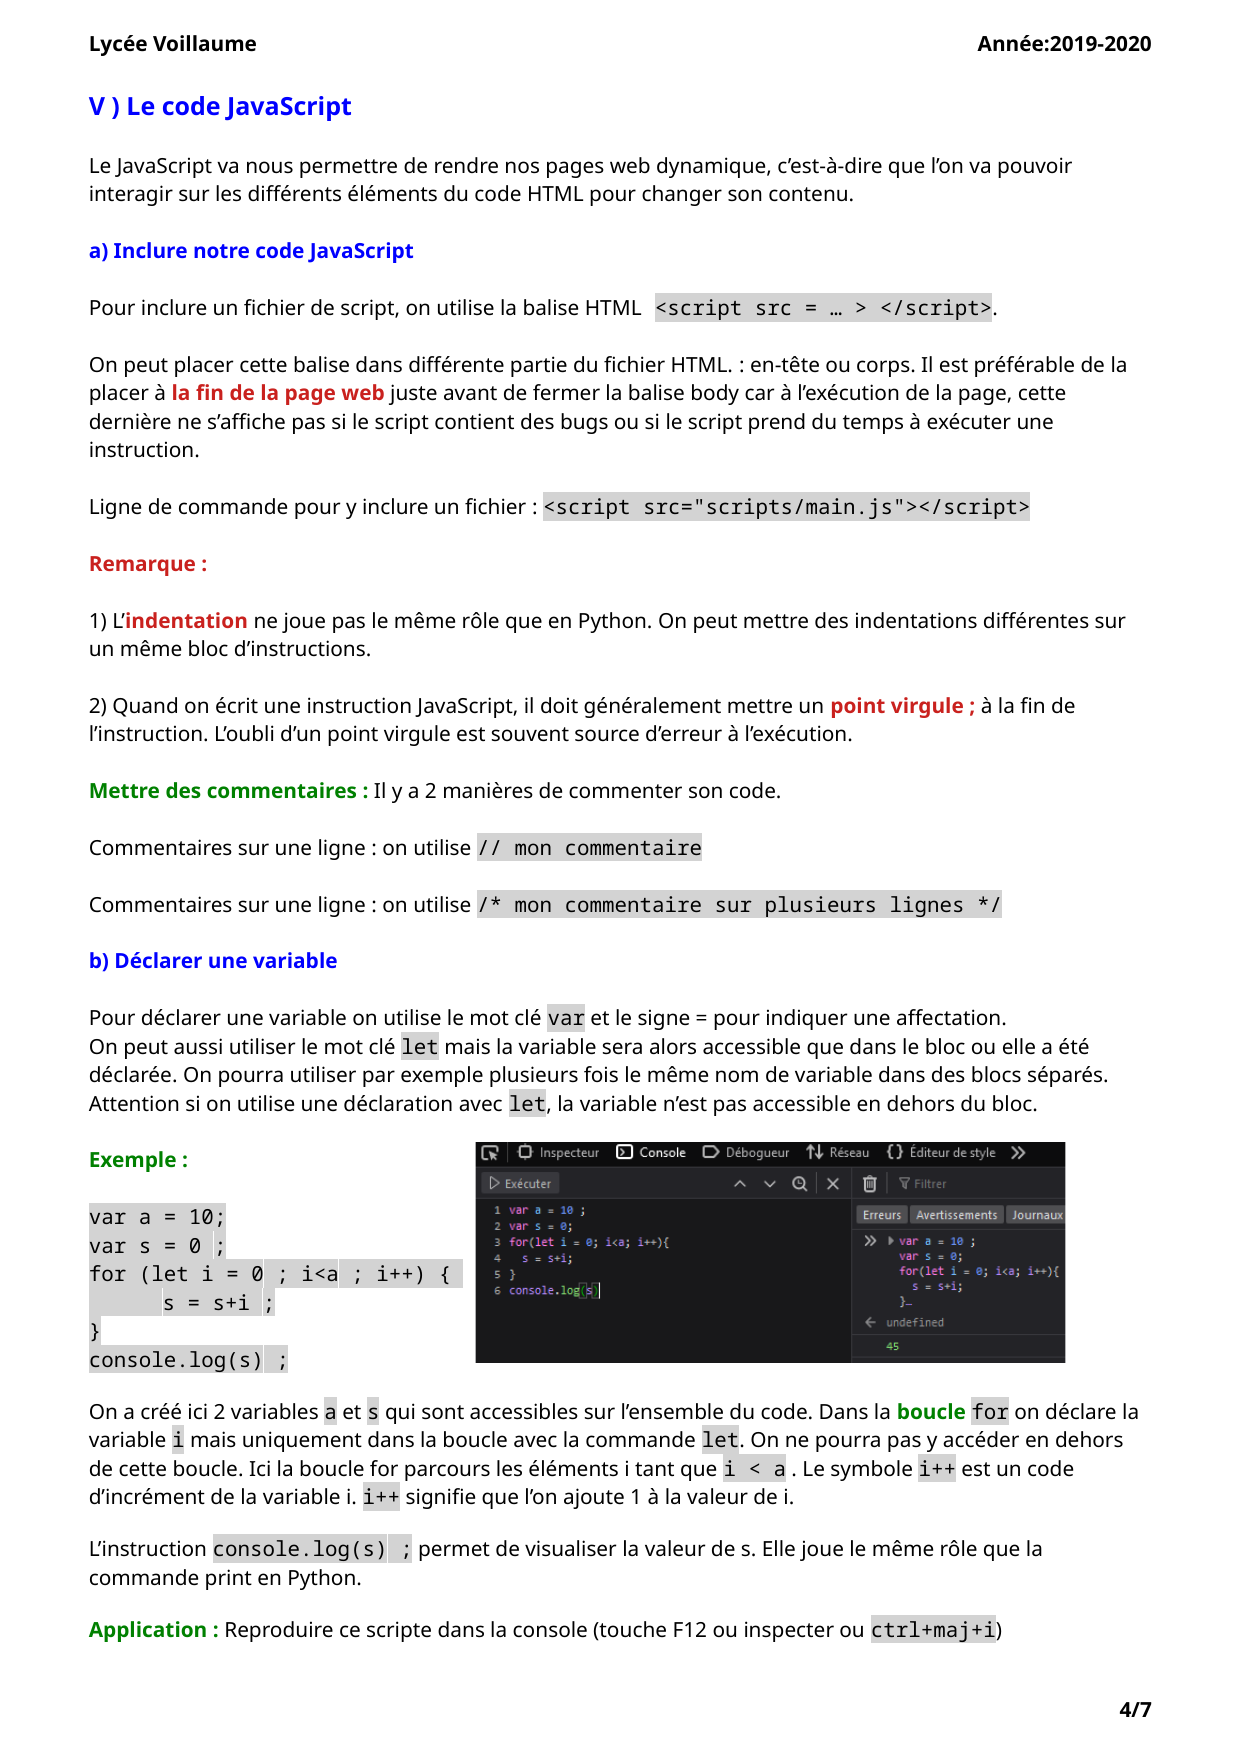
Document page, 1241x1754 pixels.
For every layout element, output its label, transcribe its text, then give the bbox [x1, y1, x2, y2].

text Attention si on utilise une déclaration avec let, la variable n’est pas accessible en dehors du bloc. [88, 1089, 1152, 1117]
text On peut aussi utiliser le mot clé let mais la variable sera alors accessible que dans le bloc ou elle a été déclarée. On pourra utiliser par exemple plusieurs fois le même nom de variable dans des blocs séparés. [88, 1032, 1152, 1089]
text [1066, 1202, 1152, 1231]
text for (let i = 0 ; i<a ; i++) { [88, 1259, 475, 1288]
text Remarque : [88, 549, 1152, 577]
text var a = 10; [88, 1202, 475, 1231]
text Mettre des commentaires : Il y a 2 manières de commenter son code. [88, 776, 1152, 804]
text On peut placer cette balise dans différente partie du fichier HTML. : en-tête ou corps. Il est préférable de la placer à la fin de la page web juste avant de fermer la balise body car à l’exécution de la page, cette dernière ne s’affiche pas si le script contient des bugs ou si le script prend du temps à exécuter une instruction. [88, 350, 1152, 464]
text 1) L’indentation ne joue pas le même rôle que en Python. On peut mettre des indentations différentes sur un même bloc d’instructions. [88, 606, 1152, 663]
text Ligne de commande pour y inclure un fichier : <script src="scripts/main.js"></script> [88, 492, 1152, 521]
text Commentaires sur une ligne : on utilise // mon commentaire [88, 833, 1152, 861]
text On a créé ici 2 variables a et s qui sont accessibles sur l’ensemble du code. Dans la boucle for on déclare la variable i mais uniquement dans la boucle avec la commande let. On ne pourra pas y accéder en dehors de cette boucle. Ici la boucle for parcours les éléments i tant que i < a . Le symbole i++ est un code d’incrément de la variable i. i++ signifie que l’on ajoute 1 à la valeur de i. [88, 1397, 1152, 1511]
text [1066, 1146, 1152, 1174]
text [1066, 1316, 1152, 1345]
text Pour déclarer une variable on utilise le mot clé var et le signe = pour indiquer une affectation. [88, 1003, 1152, 1032]
text 2) Quand on écrit une instruction JavaScript, il doit généralement mettre un point virgule ; à la fin de l’instruction. L’oubli d’un point virgule est souvent source d’erreur à l’exécution. [88, 691, 1152, 748]
text [1066, 1259, 1152, 1288]
text b) Déclarer une variable [88, 947, 1152, 975]
text Pour inclure un fichier de script, on utilise la balise HTML <script src = … > </script>. [88, 293, 1152, 322]
picture [475, 1142, 1066, 1363]
text L’instruction console.log(s) ; permet de visualiser la valeur de s. Elle joue le même rôle que la commande print en Python. [88, 1534, 1152, 1591]
text Exemple : [88, 1146, 475, 1174]
text } [88, 1316, 475, 1345]
text a) Inclure notre code JavaScript [88, 236, 1152, 265]
text [1066, 1231, 1152, 1259]
text [1066, 1288, 1152, 1316]
text V ) Le code JavaScript [88, 88, 1152, 122]
text s = s+i ; [88, 1288, 475, 1316]
text var s = 0 ; [88, 1231, 475, 1259]
text Le JavaScript va nous permettre de rendre nos pages web dynamique, c’est-à-dire que l’on va pouvoir interagir sur les différents éléments du code HTML pour changer son contenu. [88, 151, 1152, 208]
text Commentaires sur une ligne : on utilise /* mon commentaire sur plusieurs lignes */ [88, 890, 1152, 918]
text console.log(s) ; [88, 1345, 1152, 1373]
text Application : Reproduire ce scripte dans la console (touche F12 ou inspecter ou ctrl+maj+i) [88, 1615, 1152, 1643]
